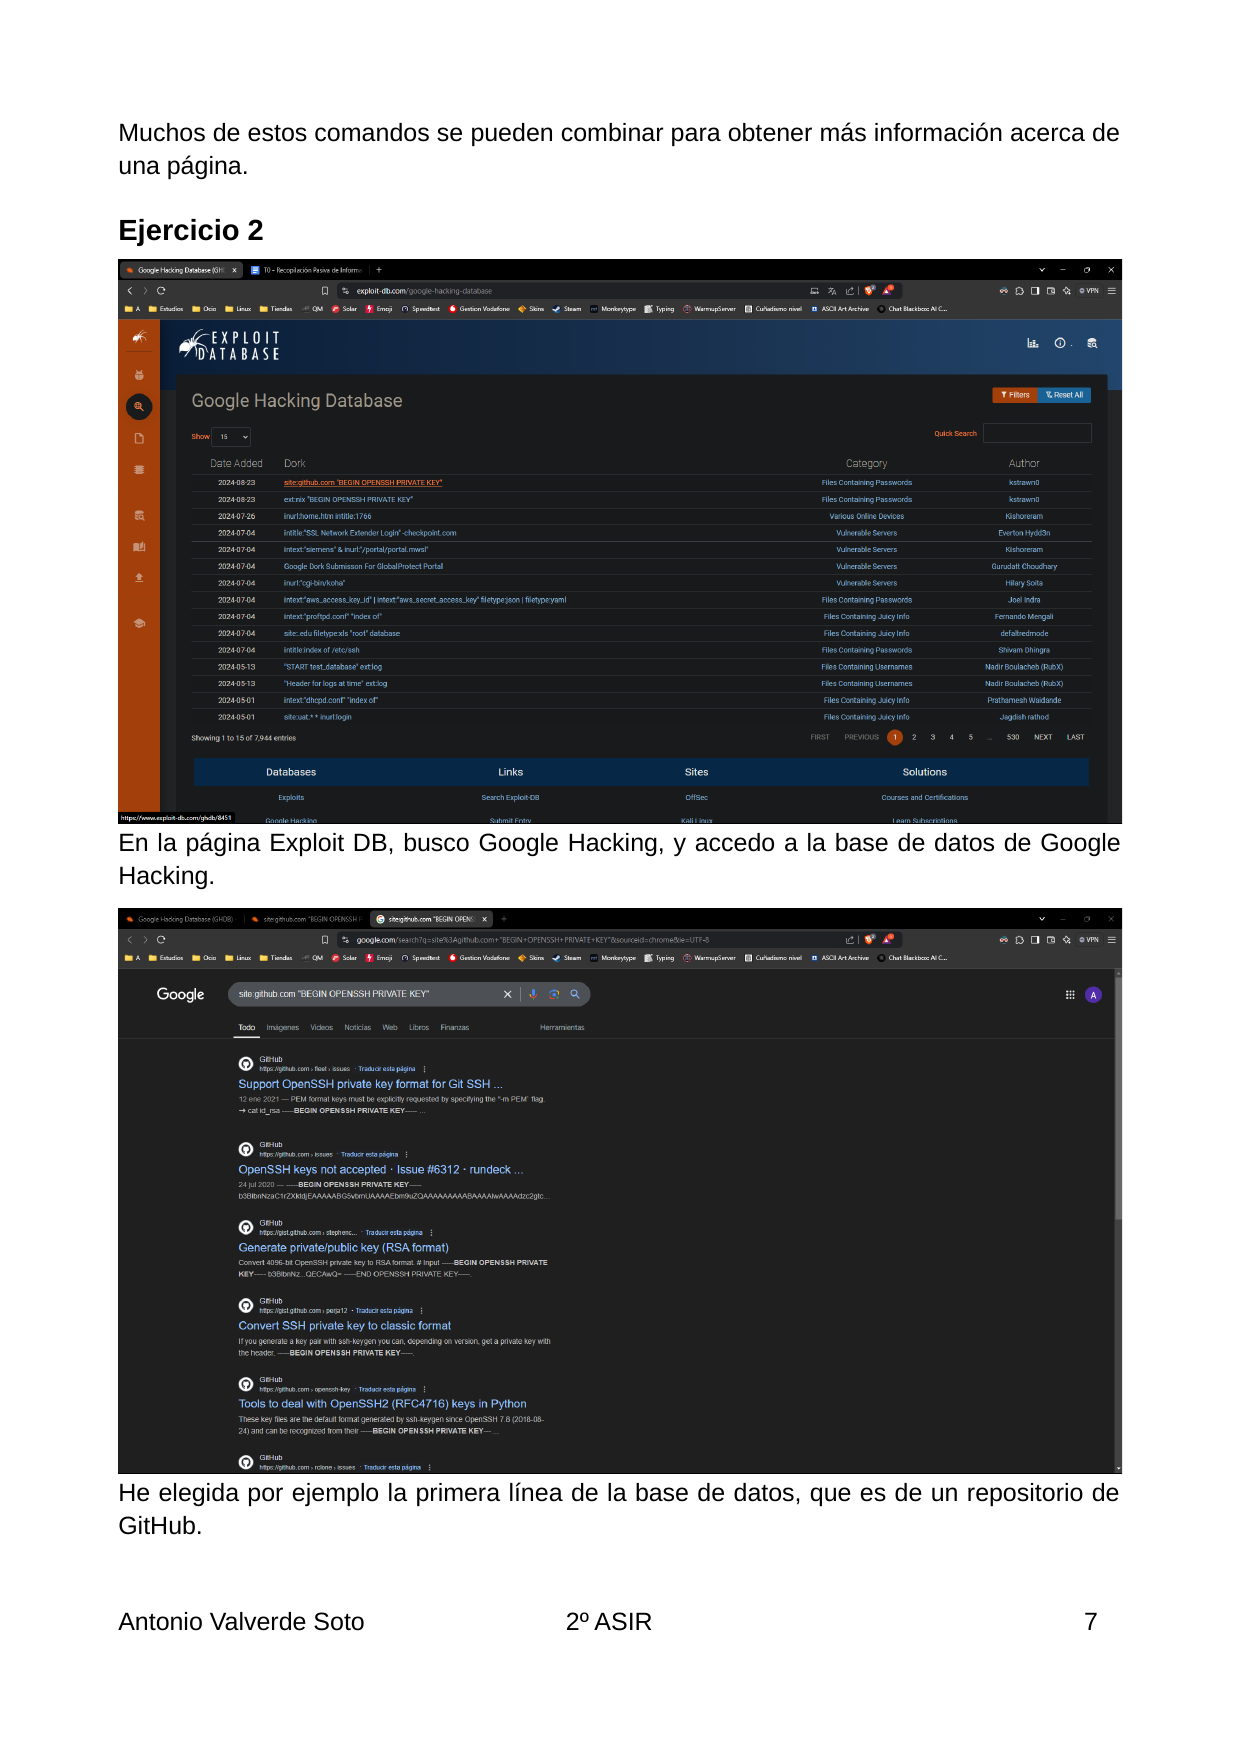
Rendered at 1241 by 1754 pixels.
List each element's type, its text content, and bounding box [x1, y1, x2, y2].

picture [118, 908, 1123, 1474]
subtitle Ejercicio 2 [118, 213, 1122, 247]
text Muchos de estos comandos se pueden combinar para obtener más información acerca de una página. [118, 118, 1122, 180]
text He elegida por ejemplo la primera línea de la base de datos, que es de un repositorio de GitHub. [118, 1474, 1122, 1540]
picture [118, 259, 1123, 824]
text En la página Exploit DB, busco Google Hacking, y accedo a la base de datos de Google Hacking. [118, 824, 1122, 890]
